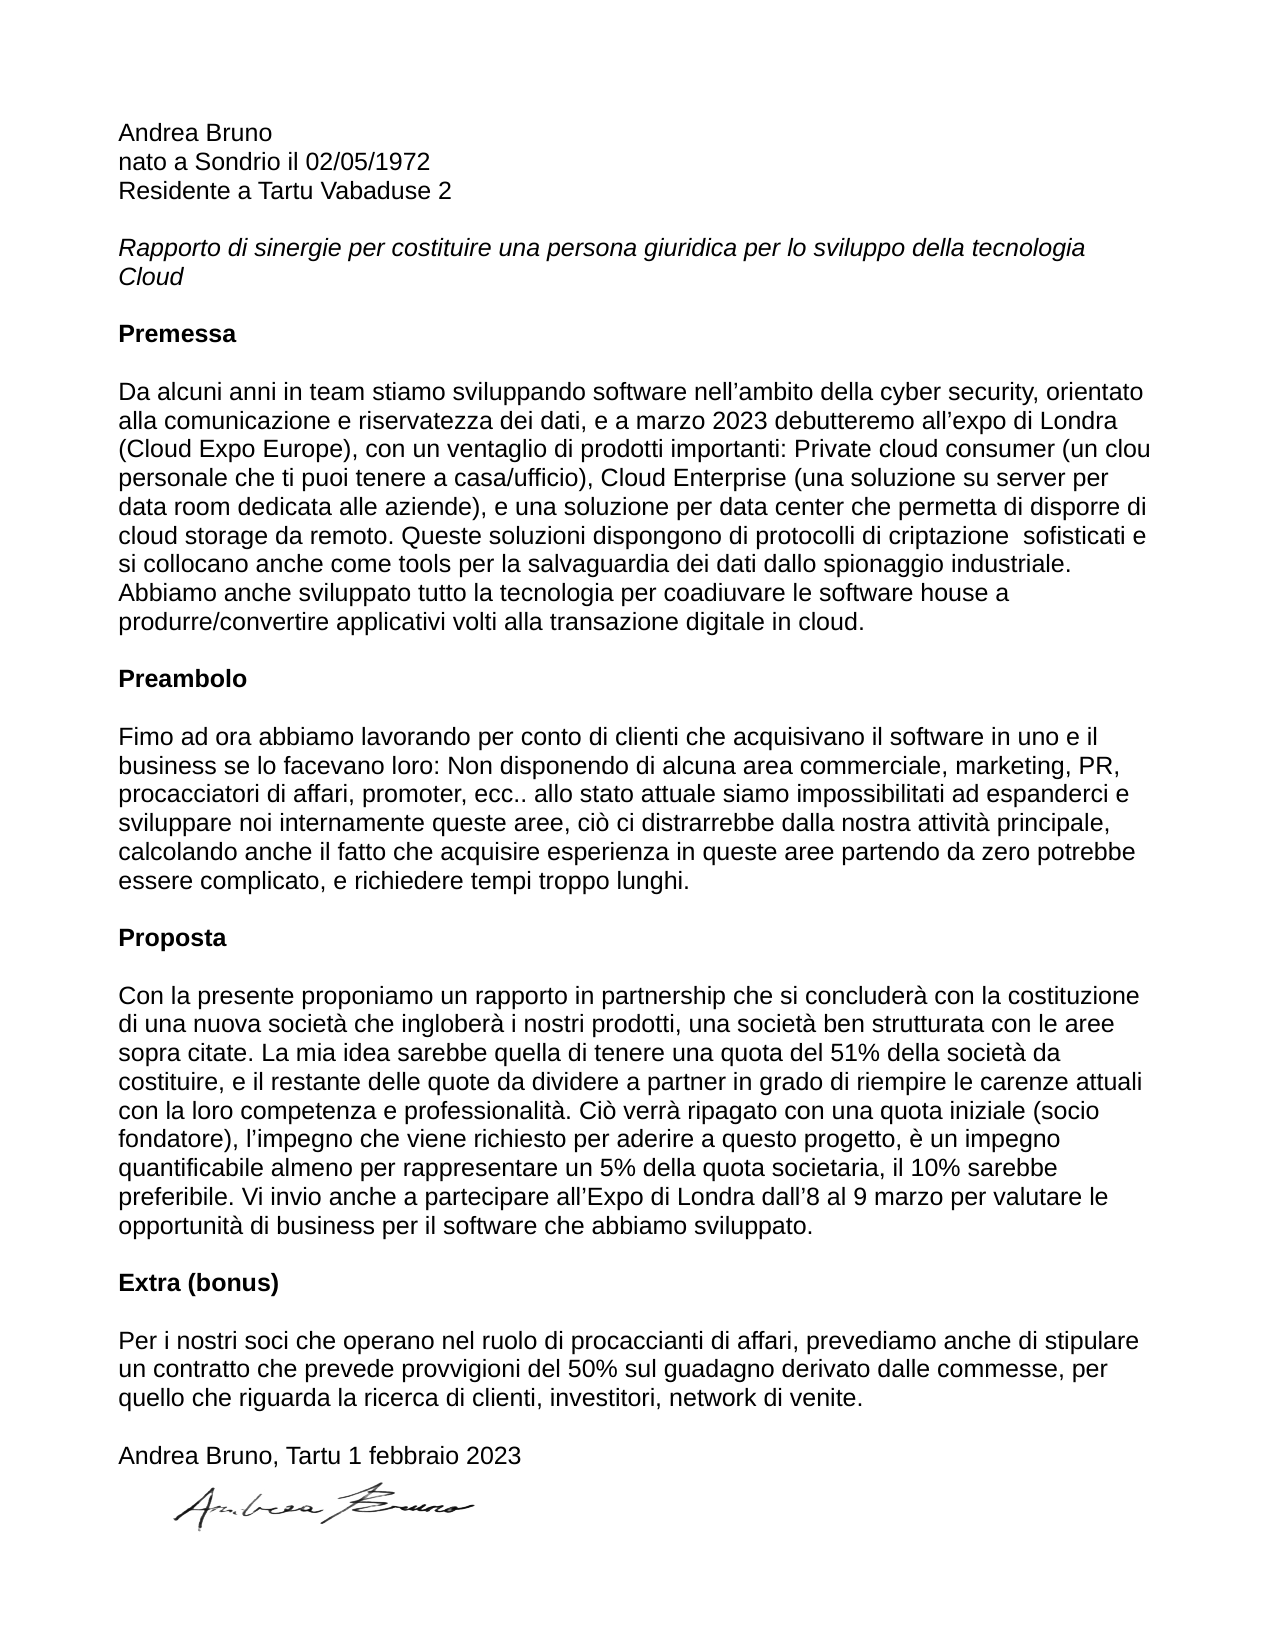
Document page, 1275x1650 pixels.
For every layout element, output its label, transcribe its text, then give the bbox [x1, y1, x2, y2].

text Andrea Bruno nato a Sondrio il 02/05/1972 [118, 118, 1157, 176]
text Extra (bonus) Per i nostri soci che operano nel ruolo di procaccianti di affari, prevediamo anche di stipulare un contratto che prevede provvigioni del 50% sul guadagno derivato dalle commesse, per quello che riguarda la ricerca di clienti, investitori, network di venite. Andrea Bruno, Tartu 1 febbraio 2023 [118, 1268, 1157, 1469]
text Proposta [118, 923, 1157, 981]
text Fimo ad ora abbiamo lavorando per conto di clienti che acquisivano il software in uno e il business se lo facevano loro: Non disponendo di alcuna area commerciale, marketing, PR, procacciatori di affari, promoter, ecc.. allo stato attuale siamo impossibilitati ad espanderci e sviluppare noi internamente queste aree, ciò ci distrarrebbe dalla nostra attività principale, calcolando anche il fatto che acquisire esperienza in queste aree partendo da zero potrebbe essere complicato, e richiedere tempi troppo lunghi. [118, 722, 1157, 894]
text Con la presente proponiamo un rapporto in partnership che si concluderà con la costituzione di una nuova società che ingloberà i nostri prodotti, una società ben strutturata con le aree sopra citate. La mia idea sarebbe quella di tenere una quota del 51% della società da costituire, e il restante delle quote da dividere a partner in grado di riempire le carenze attuali con la loro competenza e professionalità. Ciò verrà ripagato con una quota iniziale (socio fondatore), l’impegno che viene richiesto per aderire a questo progetto, è un impegno quantificabile almeno per rappresentare un 5% della quota societaria, il 10% sarebbe preferibile. Vi invio anche a partecipare all’Expo di Londra dall’8 al 9 marzo per valutare le opportunità di business per il software che abbiamo sviluppato. [118, 981, 1157, 1239]
text Residente a Tartu Vabaduse 2 Rapporto di sinergie per costituire una persona giuridica per lo sviluppo della tecnologia Cloud [118, 176, 1157, 291]
text Premessa [118, 319, 1157, 348]
picture [172, 1479, 475, 1532]
text Preambolo [118, 664, 1157, 693]
text Da alcuni anni in team stiamo sviluppando software nell’ambito della cyber security, orientato alla comunicazione e riservatezza dei dati, e a marzo 2023 debutteremo all’expo di Londra (Cloud Expo Europe), con un ventaglio di prodotti importanti: Private cloud consumer (un clou personale che ti puoi tenere a casa/ufficio), Cloud Enterprise (una soluzione su server per data room dedicata alle aziende), e una soluzione per data center che permetta di disporre di cloud storage da remoto. Queste soluzioni dispongono di protocolli di criptazione sofisticati e si collocano anche come tools per la salvaguardia dei dati dallo spionaggio industriale. Abbiamo anche sviluppato tutto la tecnologia per coadiuvare le software house a produrre/convertire applicativi volti alla transazione digitale in cloud. [118, 377, 1157, 636]
